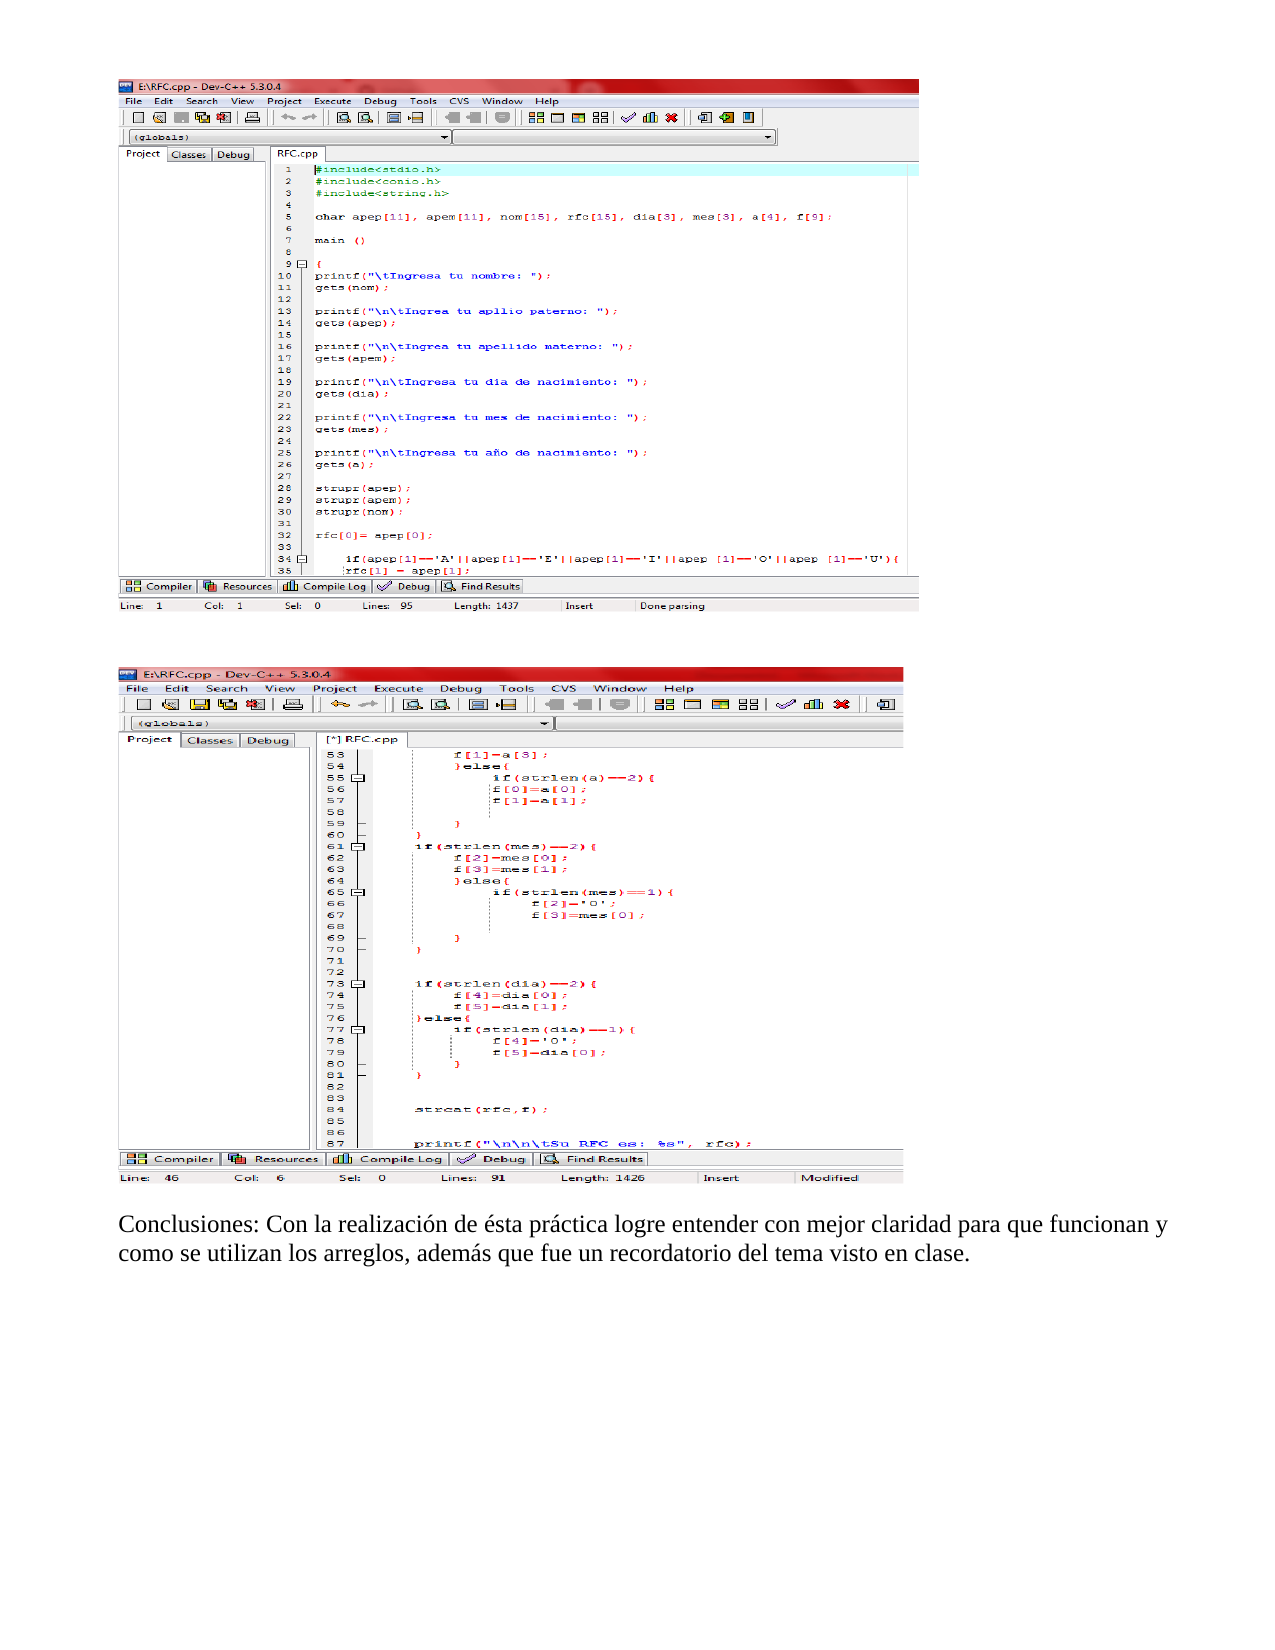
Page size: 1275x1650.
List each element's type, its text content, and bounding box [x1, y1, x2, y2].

text Conclusiones: Con la realización de ésta práctica logre entender con mejor claridad para que funcionan y como se utilizan los arreglos, además que fue un recordatorio del tema visto en clase. [118, 1209, 1205, 1267]
